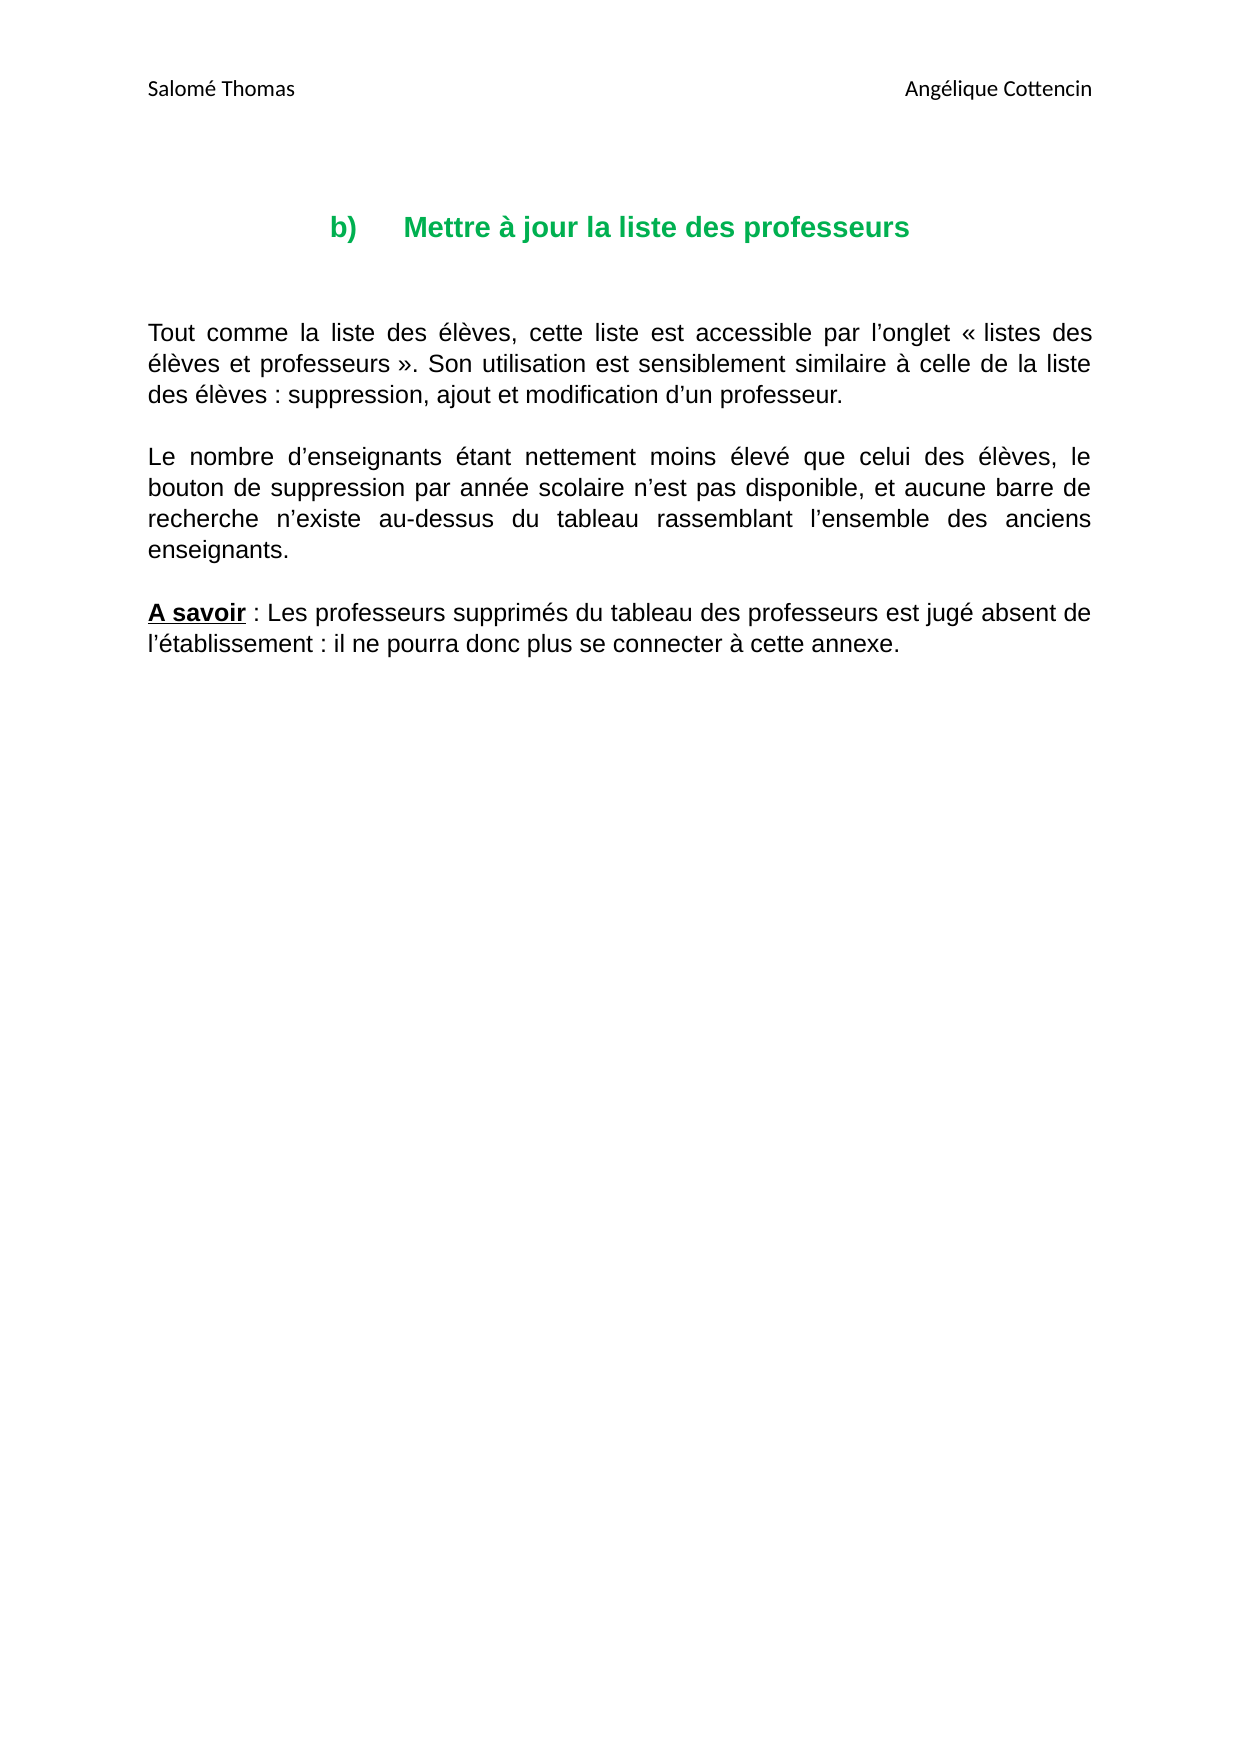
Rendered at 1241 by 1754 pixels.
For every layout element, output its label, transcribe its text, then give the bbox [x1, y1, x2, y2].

list Le nombre d’enseignants étant nettement moins élevé que celui des élèves, le bouton de suppression par année scolaire n’est pas disponible, et aucune barre de recherche n’existe au-dessus du tableau rassemblant l’ensemble des anciens enseignants. [148, 442, 1093, 564]
list Tout comme la liste des élèves, cette liste est accessible par l’onglet « listes des élèves et professeurs ». Son utilisation est sensiblement similaire à celle de la liste des élèves : suppression, ajout et modification d’un professeur. [148, 318, 1093, 409]
list A savoir : Les professeurs supprimés du tableau des professeurs est jugé absent de l’établissement : il ne pourra donc plus se connecter à cette annexe. [148, 597, 1093, 657]
list Mettre à jour la liste des professeurs [148, 210, 1093, 243]
